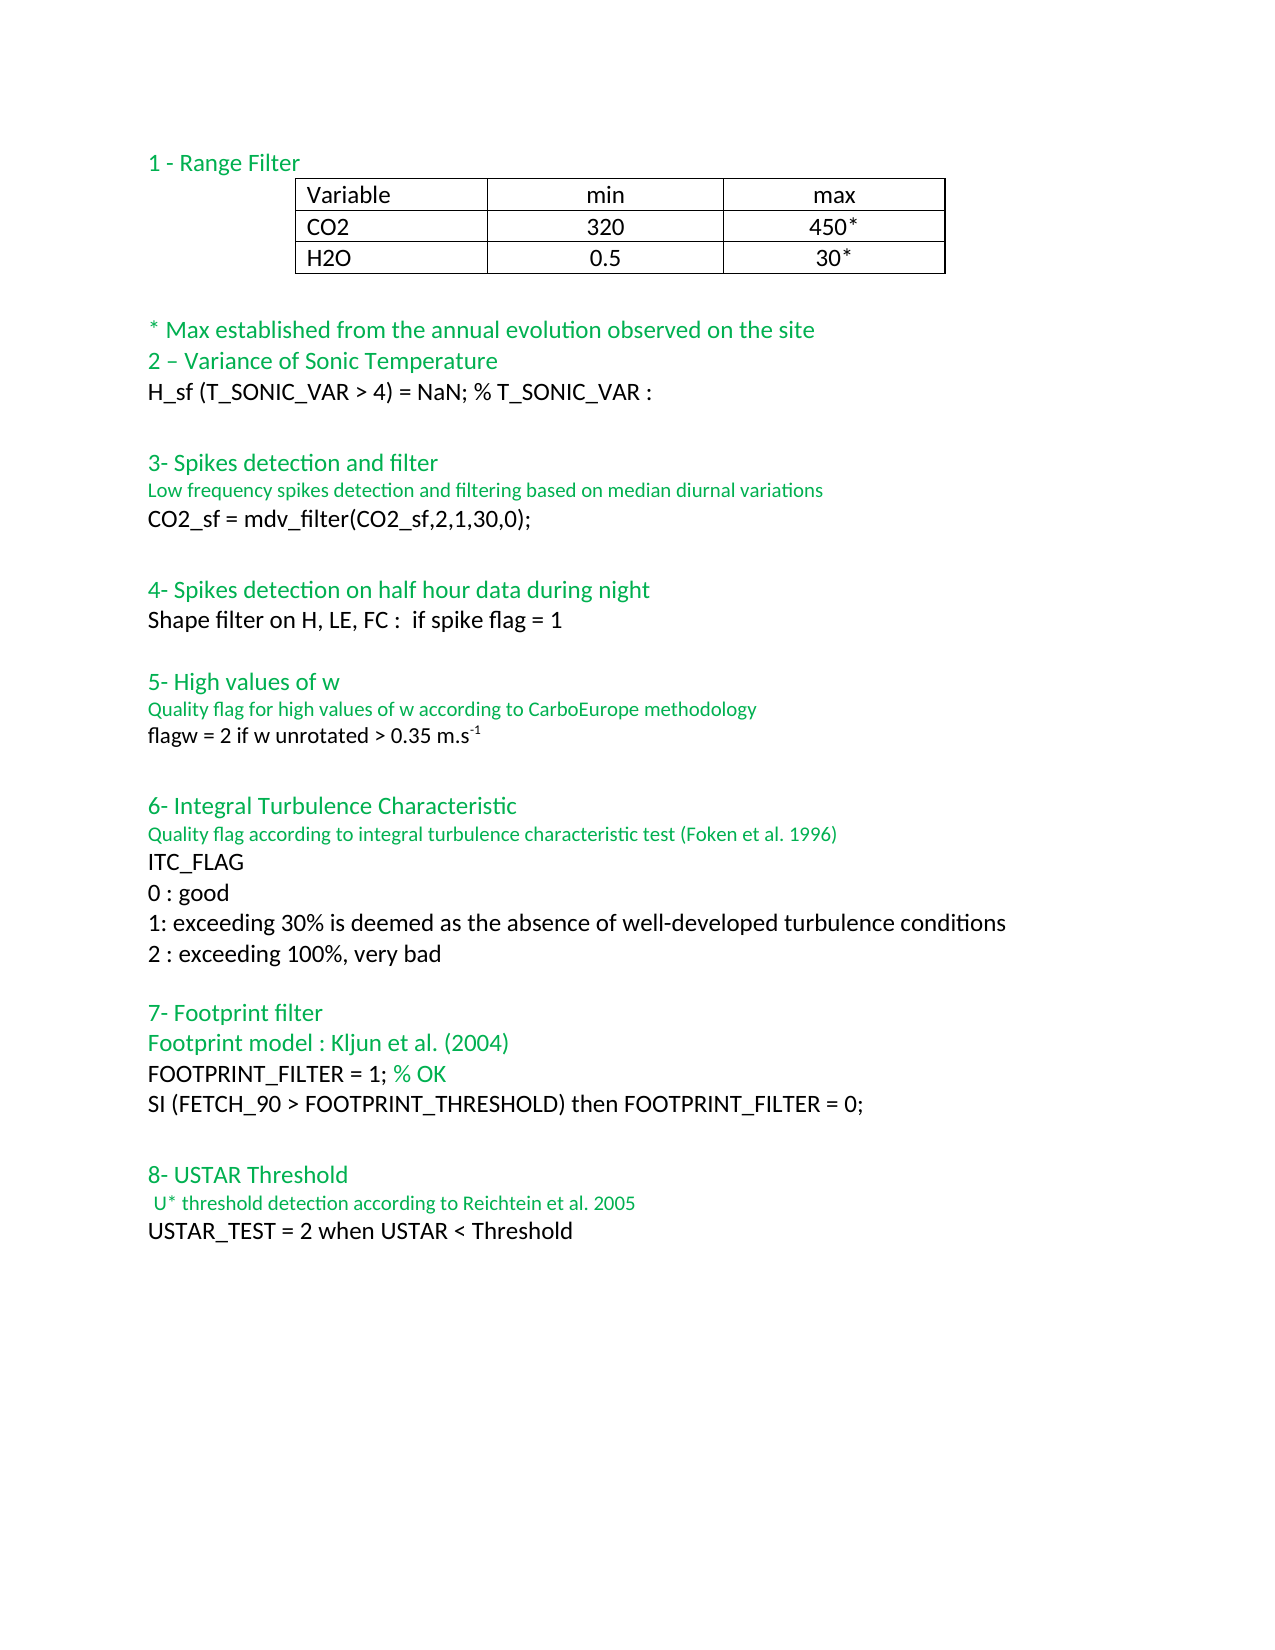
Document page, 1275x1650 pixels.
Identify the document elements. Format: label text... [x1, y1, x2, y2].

table_header max [724, 179, 944, 210]
text ITC_FLAG [148, 846, 1127, 877]
text 7- Footprint filter [148, 997, 1127, 1027]
text 6- Integral Turbulence Characteristic [148, 790, 1127, 821]
text 8- USTAR Threshold [148, 1159, 1127, 1190]
table_cell 450* [724, 211, 944, 241]
table_header Variable [296, 179, 487, 210]
text flagw = 2 if w unrotated > 0.35 m.s-1 [148, 722, 1127, 749]
text 1: exceeding 30% is deemed as the absence of well-developed turbulence conditions [148, 907, 1127, 938]
text 5- High values of w [148, 666, 1127, 696]
text * Max established from the annual evolution observed on the site [148, 314, 1127, 345]
text USTAR_TEST = 2 when USTAR < Threshold [148, 1216, 1127, 1246]
text U* threshold detection according to Reichtein et al. 2005 [148, 1190, 1127, 1216]
text 3- Spikes detection and filter [148, 447, 1127, 477]
text SI (FETCH_90 > FOOTPRINT_THRESHOLD) then FOOTPRINT_FILTER = 0; [148, 1088, 1127, 1119]
table_cell CO2 [296, 211, 487, 241]
text Quality flag according to integral turbulence characteristic test (Foken et al. 1996) [148, 821, 1127, 846]
text Shape filter on H, LE, FC : if spike flag = 1 [148, 604, 1127, 635]
table_cell 0.5 [488, 242, 723, 273]
text 0 : good [148, 877, 1127, 907]
table_header min [488, 179, 723, 210]
text Quality flag for high values of w according to CarboEurope methodology [148, 696, 1127, 722]
text Low frequency spikes detection and filtering based on median diurnal variations [148, 477, 1127, 503]
text H_sf (T_SONIC_VAR > 4) = NaN; % T_SONIC_VAR : [148, 376, 1127, 406]
table_cell 320 [488, 211, 723, 241]
text 1 - Range Filter [148, 148, 1127, 178]
text FOOTPRINT_FILTER = 1; % OK [148, 1058, 1127, 1088]
table_cell H2O [296, 242, 487, 273]
table_cell 30* [724, 242, 944, 273]
text Footprint model : Kljun et al. (2004) [148, 1027, 1127, 1058]
text 2 : exceeding 100%, very bad [148, 938, 1127, 968]
text CO2_sf = mdv_filter(CO2_sf,2,1,30,0); [148, 503, 1127, 533]
text 4- Spikes detection on half hour data during night [148, 574, 1127, 604]
text 2 – Variance of Sonic Temperature [148, 345, 1127, 376]
